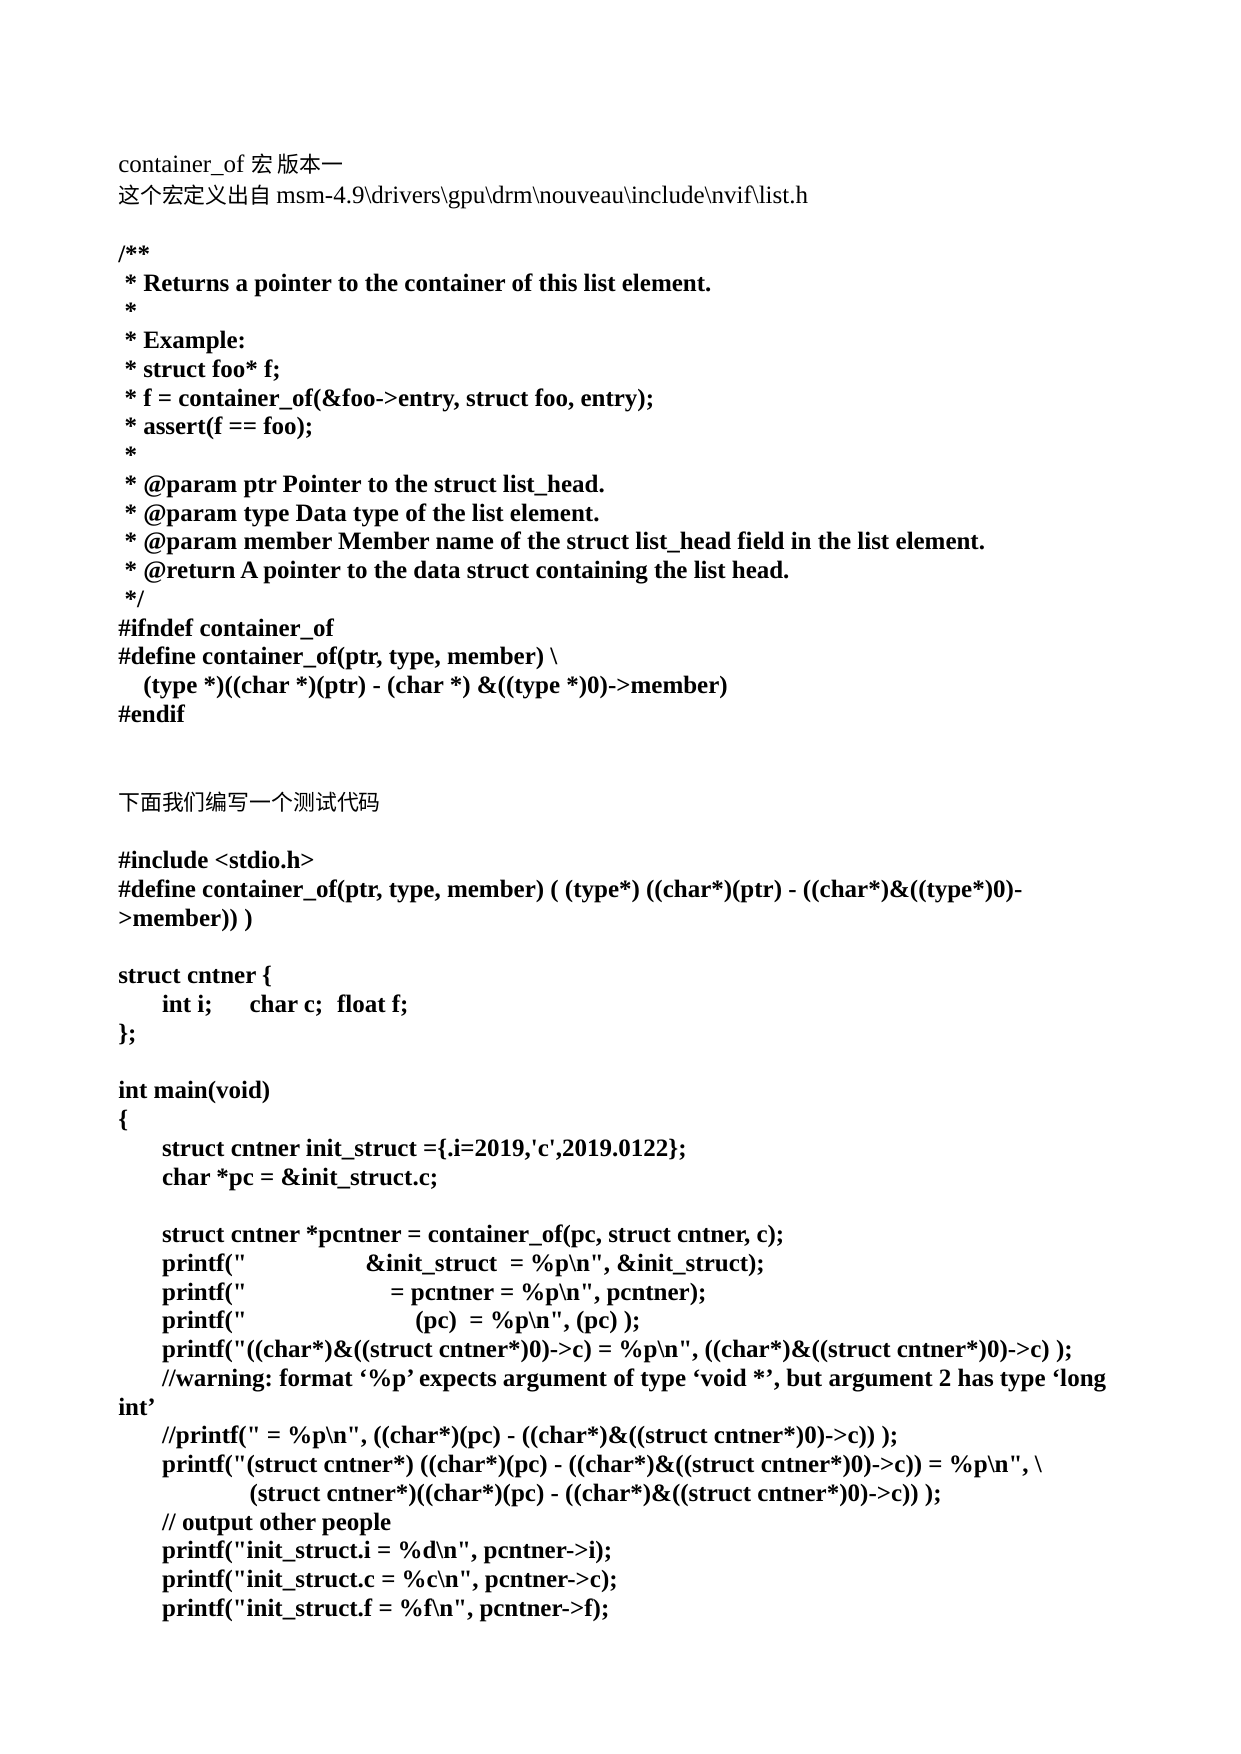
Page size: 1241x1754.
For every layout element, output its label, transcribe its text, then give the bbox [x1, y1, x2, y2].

text #define container_of(ptr, type, member) \ [118, 641, 1122, 670]
text //printf(" = %p\n", ((char*)(pc) - ((char*)&((struct cntner*)0)->c)) ); [118, 1421, 1122, 1449]
text * f = container_of(&foo->entry, struct foo, entry); [118, 383, 1122, 411]
text struct cntner *pcntner = container_of(pc, struct cntner, c); [118, 1219, 1122, 1248]
text * [118, 440, 1122, 469]
text //warning: format ‘%p’ expects argument of type ‘void *’, but argument 2 has type ‘long int’ [118, 1363, 1122, 1421]
text /** [118, 239, 1122, 268]
text 这个宏定义出自 msm-4.9\drivers\gpu\drm\nouveau\include\nvif\list.h [118, 178, 1122, 210]
text * Example: [118, 325, 1122, 354]
text * assert(f == foo); [118, 411, 1122, 440]
text #endif [118, 699, 1122, 728]
text struct cntner init_struct ={.i=2019,'c',2019.0122}; [118, 1133, 1122, 1162]
text (struct cntner*)((char*)(pc) - ((char*)&((struct cntner*)0)->c)) ); [118, 1478, 1122, 1507]
text printf("init_struct.c = %c\n", pcntner->c); [118, 1564, 1122, 1593]
text container_of 宏 版本一 [118, 147, 1122, 178]
text { [118, 1104, 1122, 1133]
text int main(void) [118, 1076, 1122, 1104]
text printf("((char*)&((struct cntner*)0)->c) = %p\n", ((char*)&((struct cntner*)0)->c) ); [118, 1334, 1122, 1363]
text printf(" = pcntner = %p\n", pcntner); [118, 1277, 1122, 1306]
text * @param member Member name of the struct list_head field in the list element. [118, 526, 1122, 555]
text char *pc = &init_struct.c; [118, 1162, 1122, 1191]
text printf(" (pc) = %p\n", (pc) ); [118, 1306, 1122, 1334]
text (type *)((char *)(ptr) - (char *) &((type *)0)->member) [118, 670, 1122, 699]
text * [118, 296, 1122, 325]
text struct cntner { [118, 961, 1122, 989]
text printf("(struct cntner*) ((char*)(pc) - ((char*)&((struct cntner*)0)->c)) = %p\n", \ [118, 1449, 1122, 1478]
text */ [118, 584, 1122, 613]
text #ifndef container_of [118, 613, 1122, 641]
text 下面我们编写一个测试代码 [118, 785, 1122, 817]
text #include <stdio.h> [118, 846, 1122, 874]
text * Returns a pointer to the container of this list element. [118, 268, 1122, 296]
text int i; char c; float f; [118, 989, 1122, 1018]
text * @param type Data type of the list element. [118, 498, 1122, 526]
text }; [118, 1018, 1122, 1047]
text // output other people [118, 1507, 1122, 1536]
text printf("init_struct.i = %d\n", pcntner->i); [118, 1536, 1122, 1564]
text * @return A pointer to the data struct containing the list head. [118, 555, 1122, 584]
text printf(" &init_struct = %p\n", &init_struct); [118, 1248, 1122, 1277]
text #define container_of(ptr, type, member) ( (type*) ((char*)(ptr) - ((char*)&((type*)0)->member)) ) [118, 874, 1122, 932]
text * @param ptr Pointer to the struct list_head. [118, 469, 1122, 498]
text * struct foo* f; [118, 354, 1122, 383]
text printf("init_struct.f = %f\n", pcntner->f); [118, 1593, 1122, 1622]
